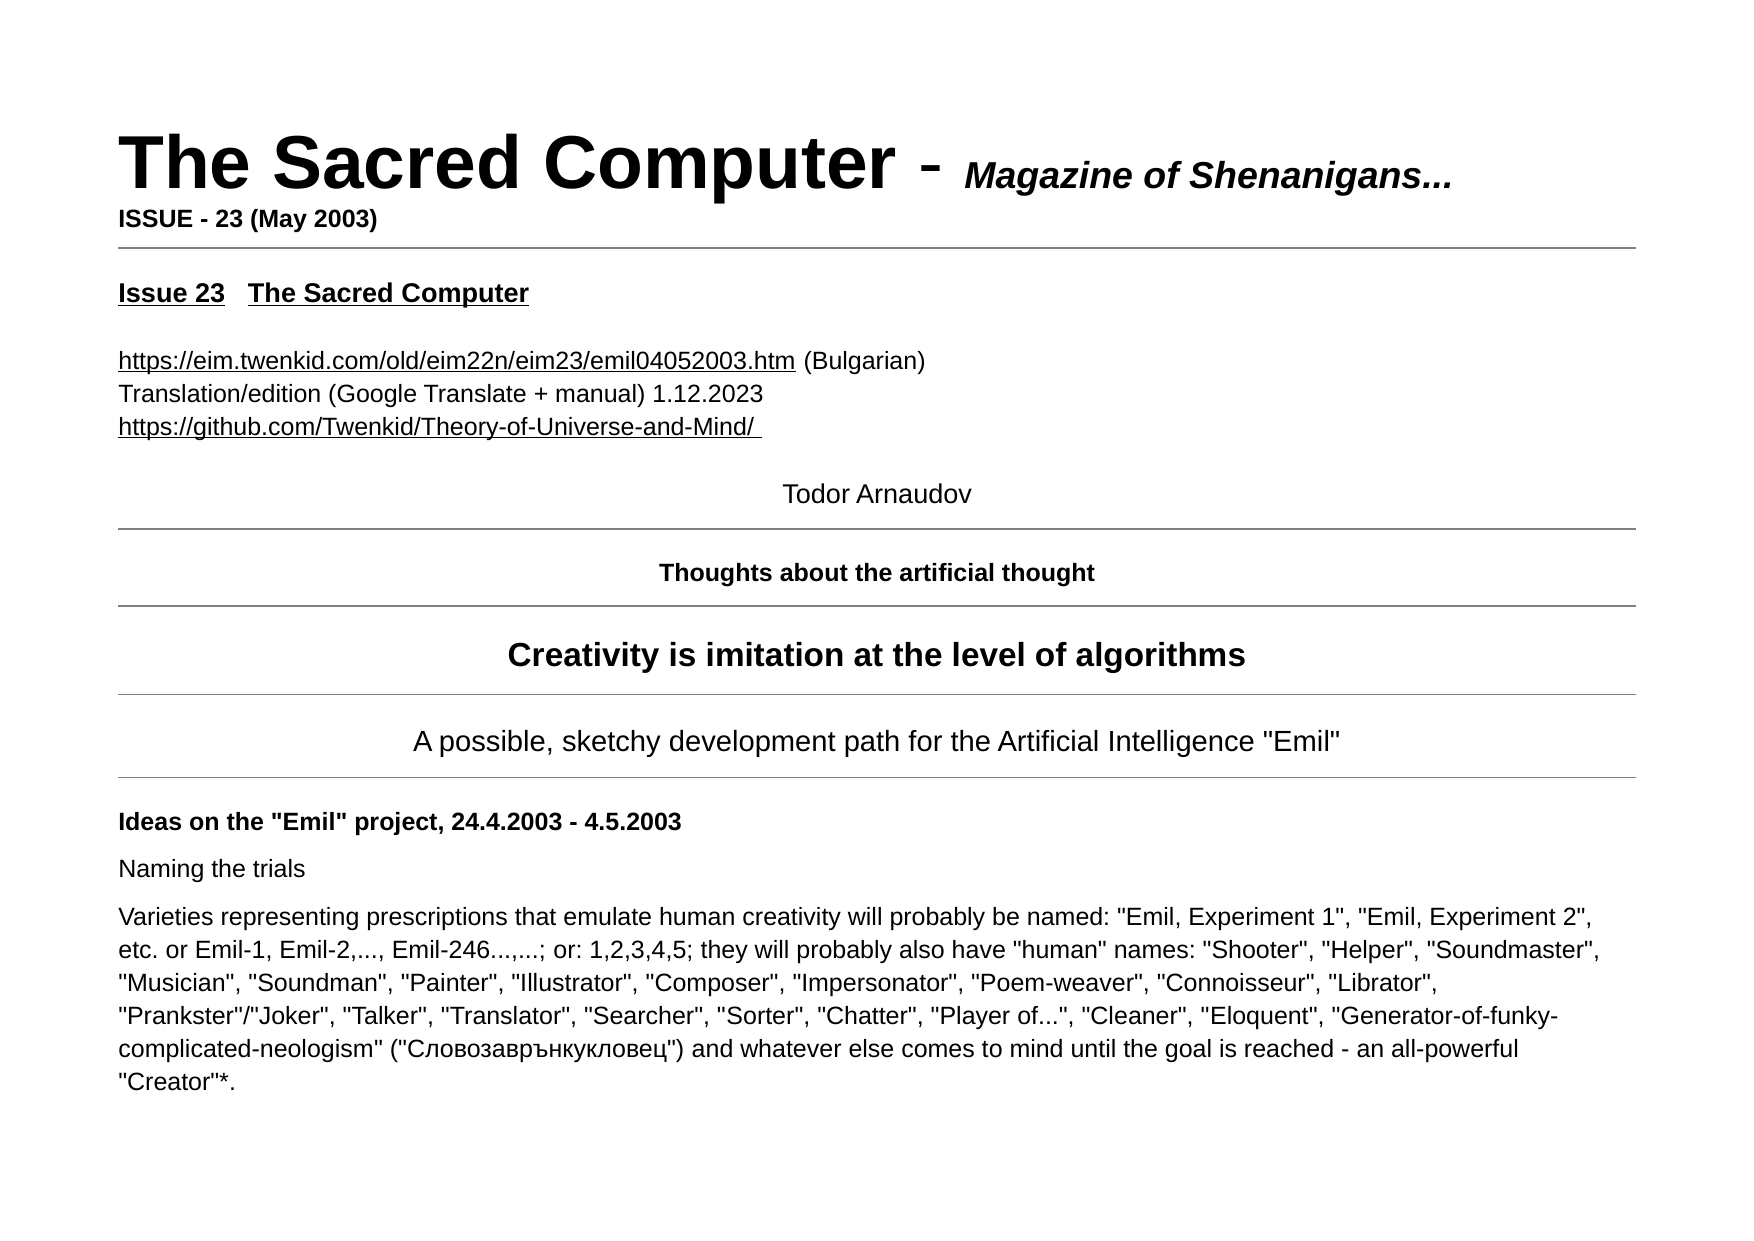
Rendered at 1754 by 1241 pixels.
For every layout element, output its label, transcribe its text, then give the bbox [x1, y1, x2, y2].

text Creativity is imitation at the level of algorithms [118, 636, 1636, 674]
text Ideas on the "Emil" project, 24.4.2003 - 4.5.2003 [118, 807, 1636, 836]
text A possible, sketchy development path for the Artificial Intelligence "Emil" [118, 724, 1636, 757]
text Issue 23 The Sacred Computer https://eim.twenkid.com/old/eim22n/eim23/emil04052003.htm (Bulgarian) Translation/edition (Google Translate + manual) 1.12.2023 https://github.com/Twenkid/Theory-of-Universe-and-Mind/ [118, 277, 1636, 474]
text Varieties representing prescriptions that emulate human creativity will probably be named: "Emil, Experiment 1", "Emil, Experiment 2", etc. or Emil-1, Emil-2,..., Emil-246...,...; or: 1,2,3,4,5; they will probably also have "human" names: "Shooter", "Helper", "Soundmaster", "Musician", "Soundman", "Painter", "Illustrator", "Composer", "Impersonator", "Poem-weaver", "Connoisseur", "Librator", "Prankster"/"Joker", "Talker", "Translator", "Searcher", "Sorter", "Chatter", "Player of...", "Cleaner", "Eloquent", "Generator-of-funky-complicated-neologism" ("Словозаврънкукловец") and whatever else comes to mind until the goal is reached - an all-powerful "Creator"*. [118, 902, 1636, 1096]
text The Sacred Computer - Magazine of Shenanigans... ISSUE - 23 (May 2003) [118, 118, 1636, 233]
text Thoughts about the artificial thought [118, 558, 1636, 587]
text Naming the trials [118, 854, 1636, 883]
text Todor Arnaudov [118, 478, 1636, 509]
